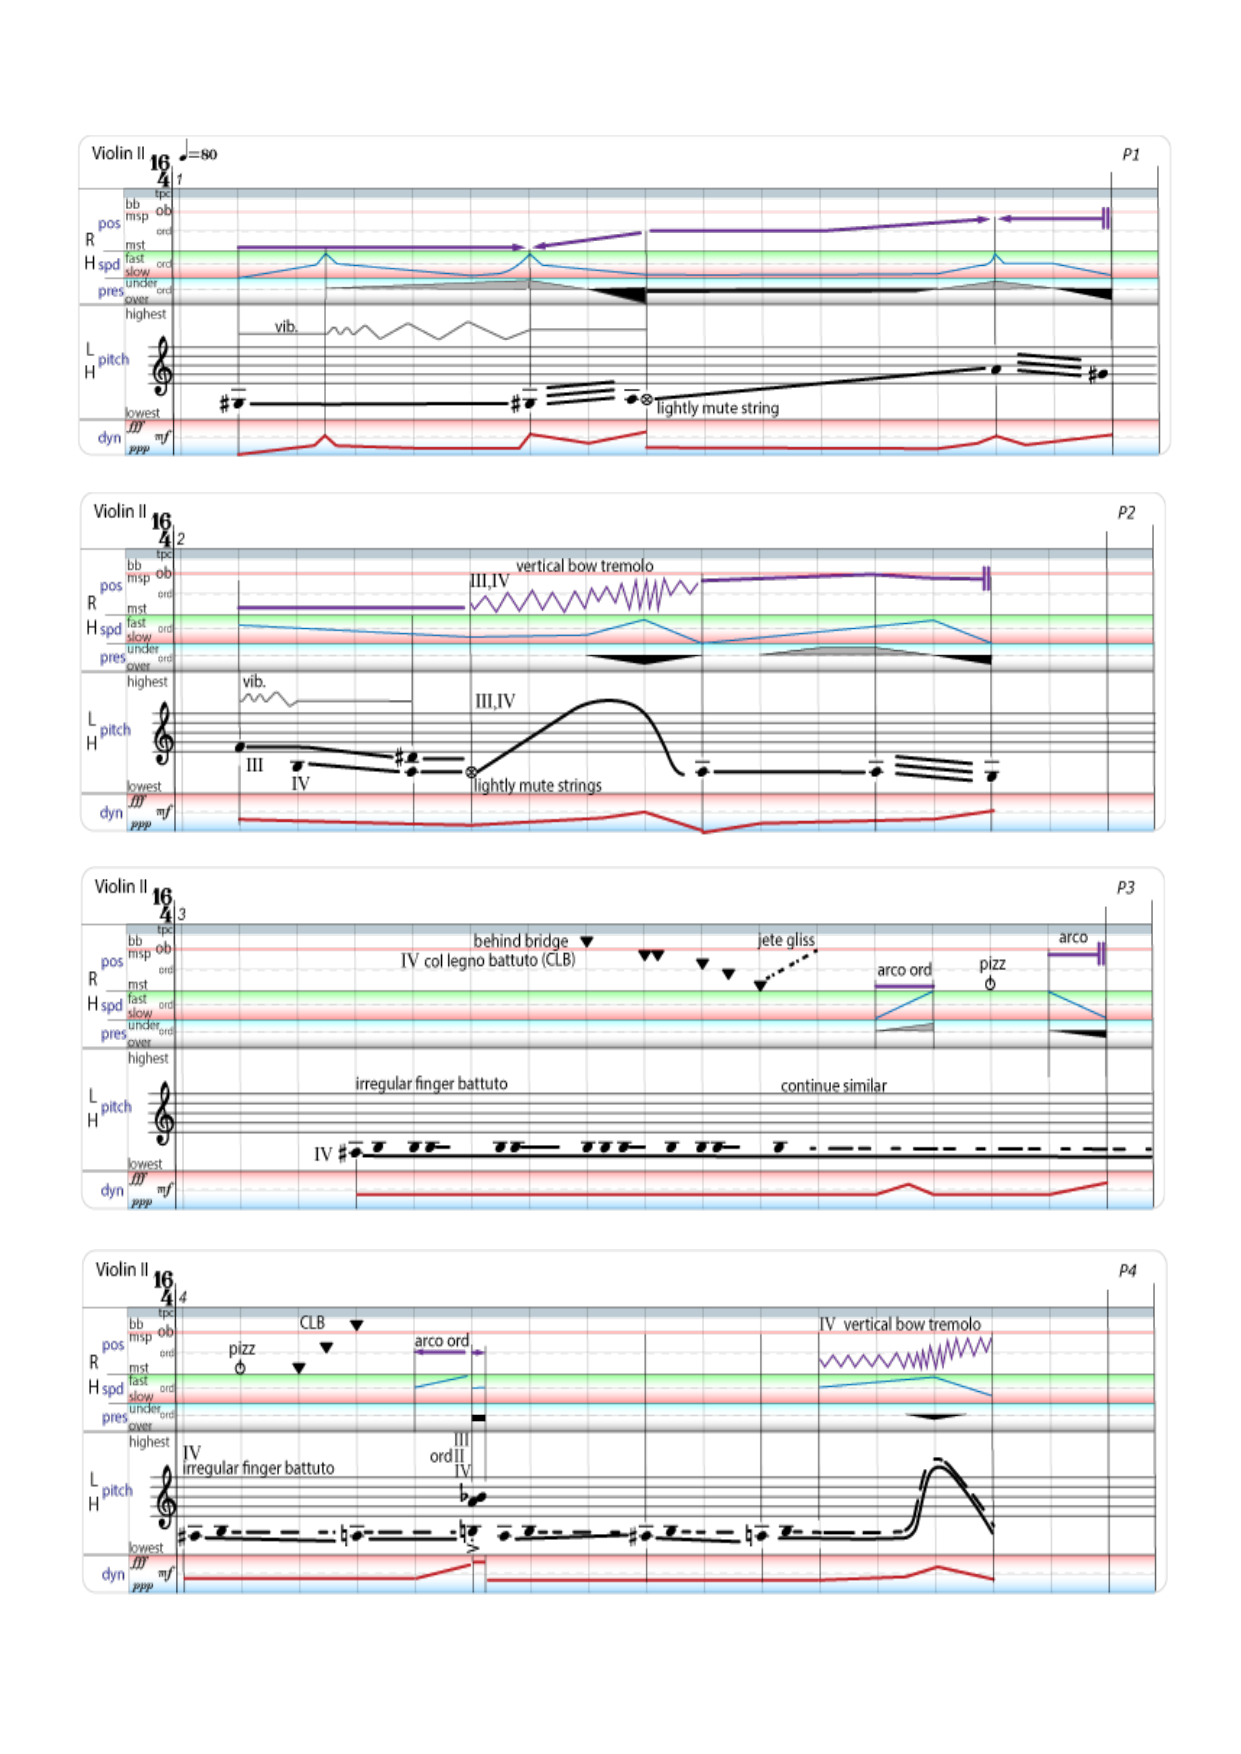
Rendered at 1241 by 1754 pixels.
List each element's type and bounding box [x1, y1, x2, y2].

picture [81, 1249, 1168, 1610]
picture [77, 135, 1172, 471]
picture [80, 866, 1166, 1226]
picture [79, 492, 1167, 848]
